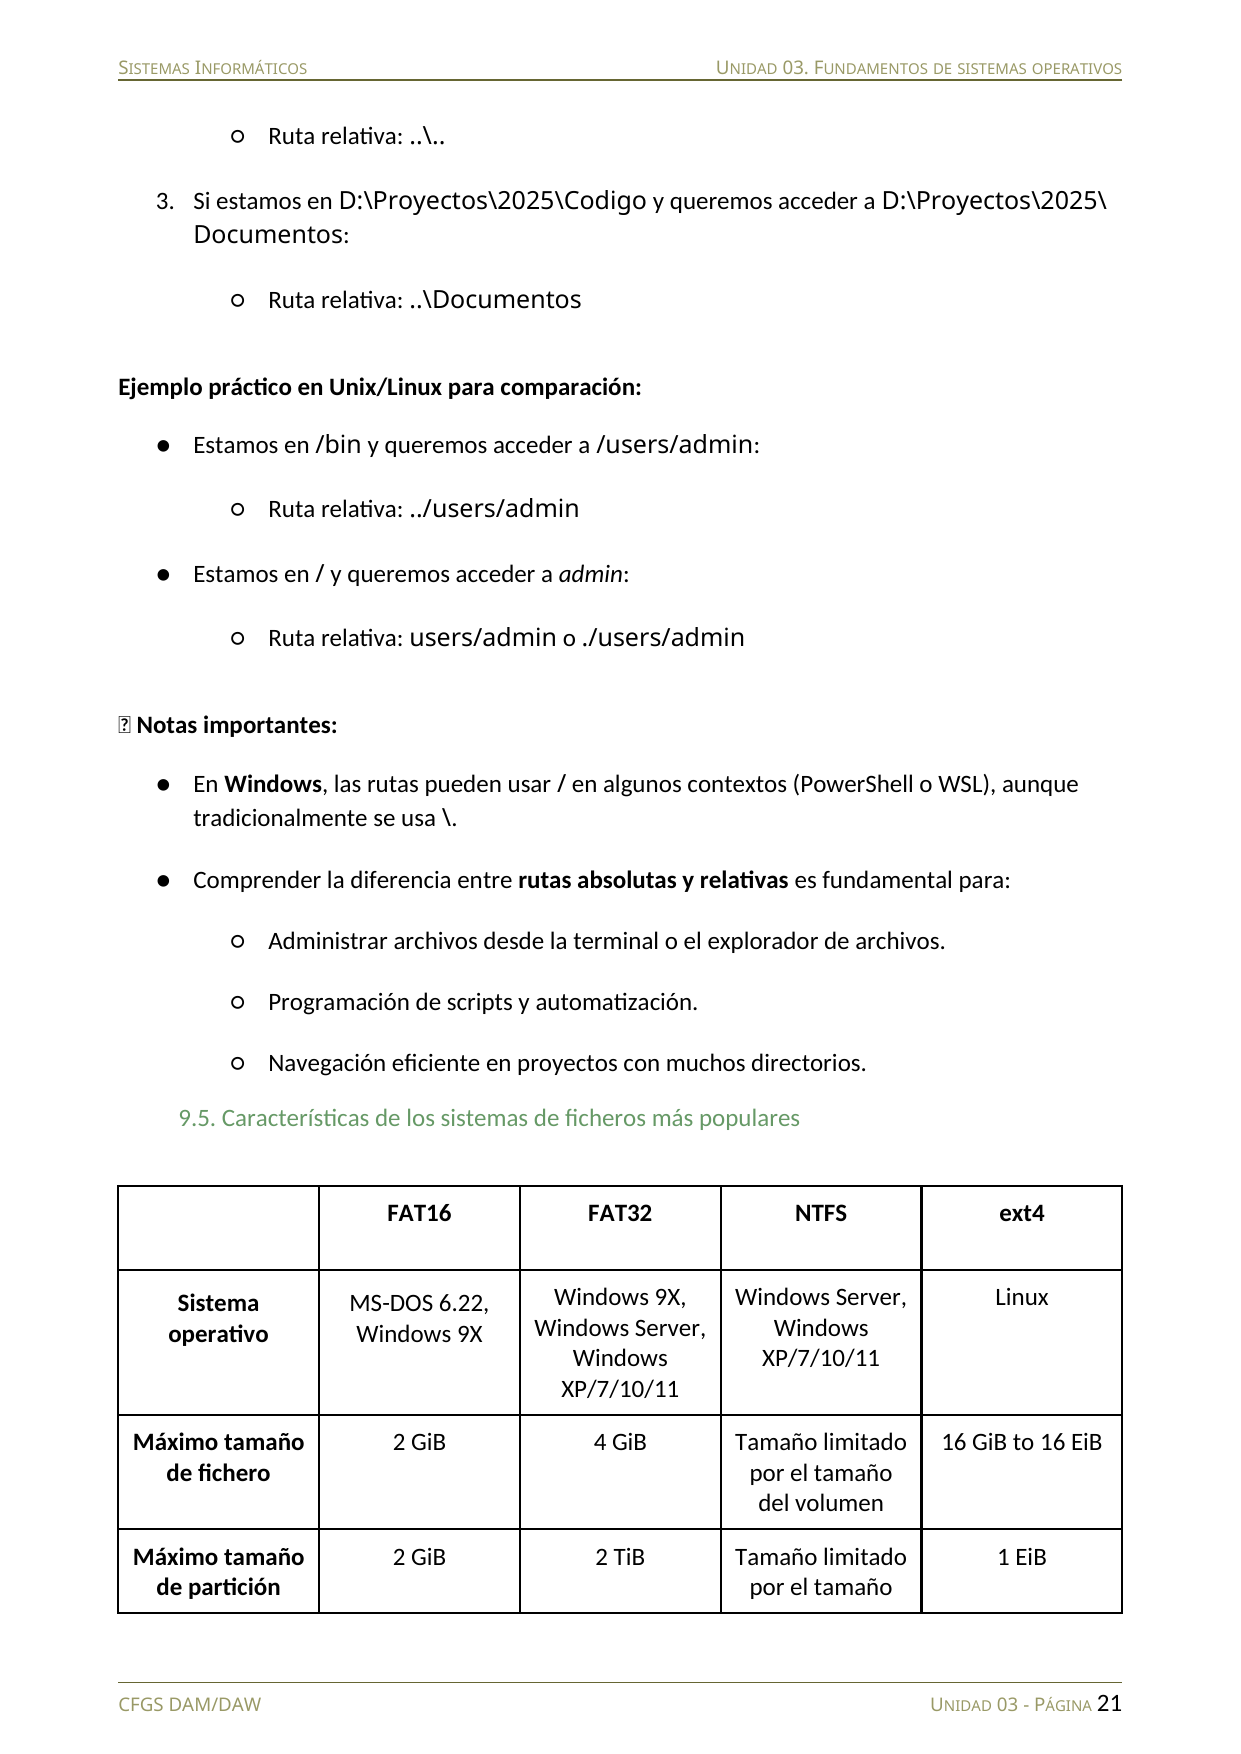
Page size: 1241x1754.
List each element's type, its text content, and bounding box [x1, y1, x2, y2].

list Si estamos en D:\Proyectos\2025\Codigo y queremos acceder a D:\Proyectos\2025\Documentos: [156, 183, 1122, 281]
table_header FAT32 [521, 1187, 720, 1269]
table_cell 2 TiB [521, 1530, 720, 1612]
list Ruta relativa: ../users/admin [231, 491, 1122, 556]
list Programación de scripts y automatización. [231, 986, 1122, 1047]
table_cell 1 EiB [923, 1530, 1121, 1612]
table_header NTFS [722, 1187, 920, 1269]
list Ruta relativa: ..\.. [231, 118, 1122, 183]
table_cell Máximo tamaño de partición [119, 1530, 318, 1612]
table_cell Sistema operativo [119, 1271, 318, 1414]
table_cell 2 GiB [320, 1416, 519, 1528]
list Navegación eficiente en proyectos con muchos directorios. [231, 1047, 1122, 1077]
table_cell Linux [923, 1271, 1121, 1414]
table_cell Windows Server, Windows XP/7/10/11 [722, 1271, 920, 1414]
table_cell Windows 9X, Windows Server, Windows XP/7/10/11 [521, 1271, 720, 1414]
table_cell 16 GiB to 16 EiB [923, 1416, 1121, 1528]
text 📌 Notas importantes: [118, 710, 1122, 740]
text Ejemplo práctico en Unix/Linux para comparación: [118, 371, 1122, 401]
table_cell Máximo tamaño de fichero [119, 1416, 318, 1528]
list Administrar archivos desde la terminal o el explorador de archivos. [231, 925, 1122, 986]
list En Windows, las rutas pueden usar / en algunos contextos (PowerShell o WSL), aunque tradicionalmente se usa \. [156, 765, 1122, 864]
list Estamos en / y queremos acceder a admin: [156, 556, 1122, 620]
table_cell MS-DOS 6.22, Windows 9X [320, 1271, 519, 1414]
table_cell 2 GiB [320, 1530, 519, 1612]
list Ruta relativa: ..\Documentos [231, 281, 1122, 346]
table_cell Tamaño limitado por el tamaño [722, 1530, 920, 1612]
list Comprender la diferencia entre rutas absolutas y relativas es fundamental para: [156, 864, 1122, 925]
table_cell 4 GiB [521, 1416, 720, 1528]
table_header FAT16 [320, 1187, 519, 1269]
list Estamos en /bin y queremos acceder a /users/admin: [156, 426, 1122, 491]
table_cell Tamaño limitado por el tamaño del volumen [722, 1416, 920, 1528]
list Ruta relativa: users/admin o ./users/admin [231, 620, 1122, 685]
table_header [119, 1187, 318, 1269]
table_header ext4 [923, 1187, 1121, 1269]
subtitle 9.5. Características de los sistemas de ficheros más populares [178, 1102, 1122, 1133]
